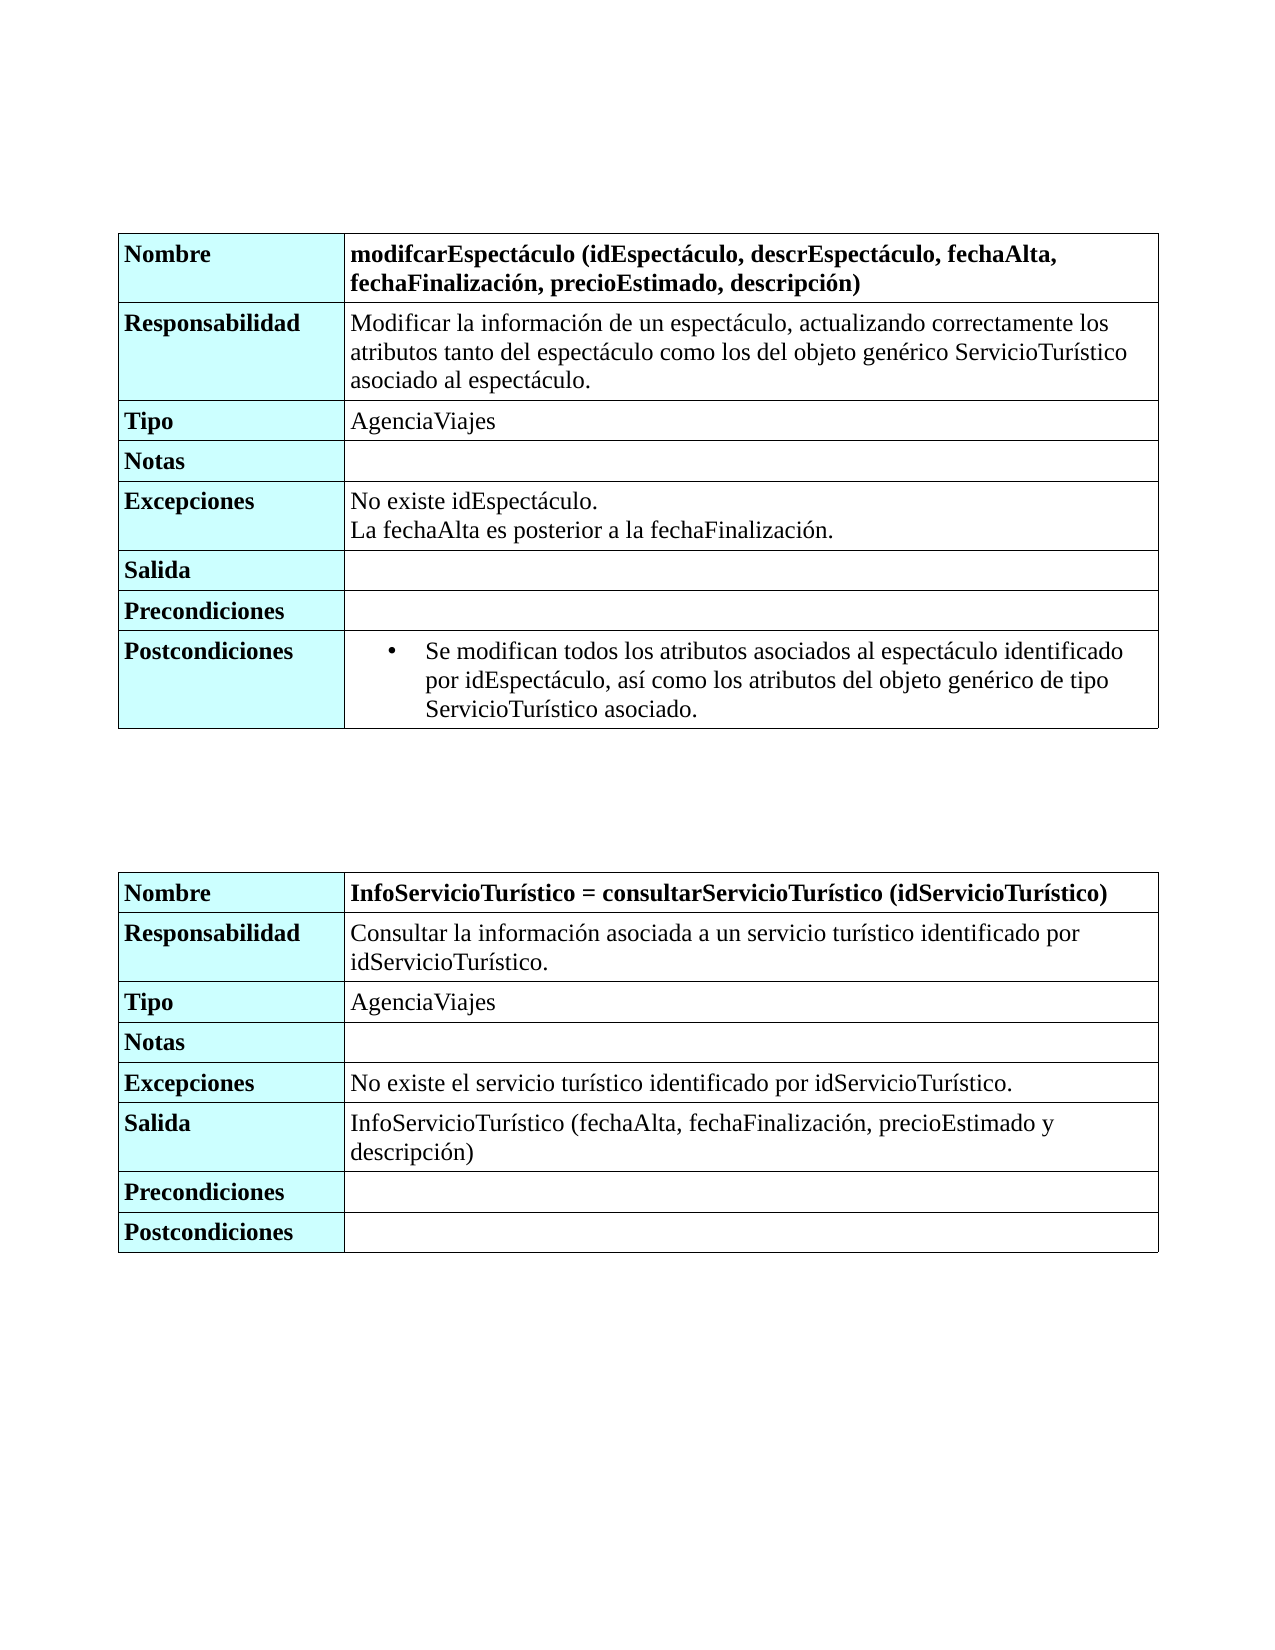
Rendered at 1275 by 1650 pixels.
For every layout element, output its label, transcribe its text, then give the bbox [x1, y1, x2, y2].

table_cell No existe idEspectáculo. La fechaAlta es posterior a la fechaFinalización. [345, 482, 1158, 550]
table_header InfoServicioTurístico = consultarServicioTurístico (idServicioTurístico) [345, 873, 1158, 912]
table_header Nombre [119, 873, 344, 912]
table_cell Notas [119, 1023, 344, 1062]
table_cell Excepciones [119, 482, 344, 550]
table_cell Tipo [119, 401, 344, 440]
table_cell [345, 591, 1158, 630]
table_cell Postcondiciones [119, 1213, 344, 1252]
table_cell Postcondiciones [119, 631, 344, 728]
table_cell [345, 441, 1158, 481]
table_cell [345, 1023, 1158, 1062]
table_cell Precondiciones [119, 591, 344, 630]
table_cell [345, 1172, 1158, 1212]
table_cell Responsabilidad [119, 303, 344, 400]
table_cell [345, 551, 1158, 590]
table_cell AgenciaViajes [345, 982, 1158, 1022]
table_cell Tipo [119, 982, 344, 1022]
table_cell Precondiciones [119, 1172, 344, 1212]
table_header modifcarEspectáculo (idEspectáculo, descrEspectáculo, fechaAlta, fechaFinalización, precioEstimado, descripción) [345, 234, 1158, 302]
table_cell Consultar la información asociada a un servicio turístico identificado por idServicioTurístico. [345, 913, 1158, 981]
table_cell No existe el servicio turístico identificado por idServicioTurístico. [345, 1063, 1158, 1102]
table_cell Responsabilidad [119, 913, 344, 981]
table_cell Modificar la información de un espectáculo, actualizando correctamente los atributos tanto del espectáculo como los del objeto genérico ServicioTurístico asociado al espectáculo. [345, 303, 1158, 400]
table_cell Notas [119, 441, 344, 481]
table_cell InfoServicioTurístico (fechaAlta, fechaFinalización, precioEstimado y descripción) [345, 1103, 1158, 1171]
table_cell Excepciones [119, 1063, 344, 1102]
table_cell Se modifican todos los atributos asociados al espectáculo identificado por idEspectáculo, así como los atributos del objeto genérico de tipo ServicioTurístico asociado. [345, 631, 1158, 728]
table_header Nombre [119, 234, 344, 302]
table_cell AgenciaViajes [345, 401, 1158, 440]
table_cell Salida [119, 1103, 344, 1171]
table_cell [345, 1213, 1158, 1252]
table_cell Salida [119, 551, 344, 590]
